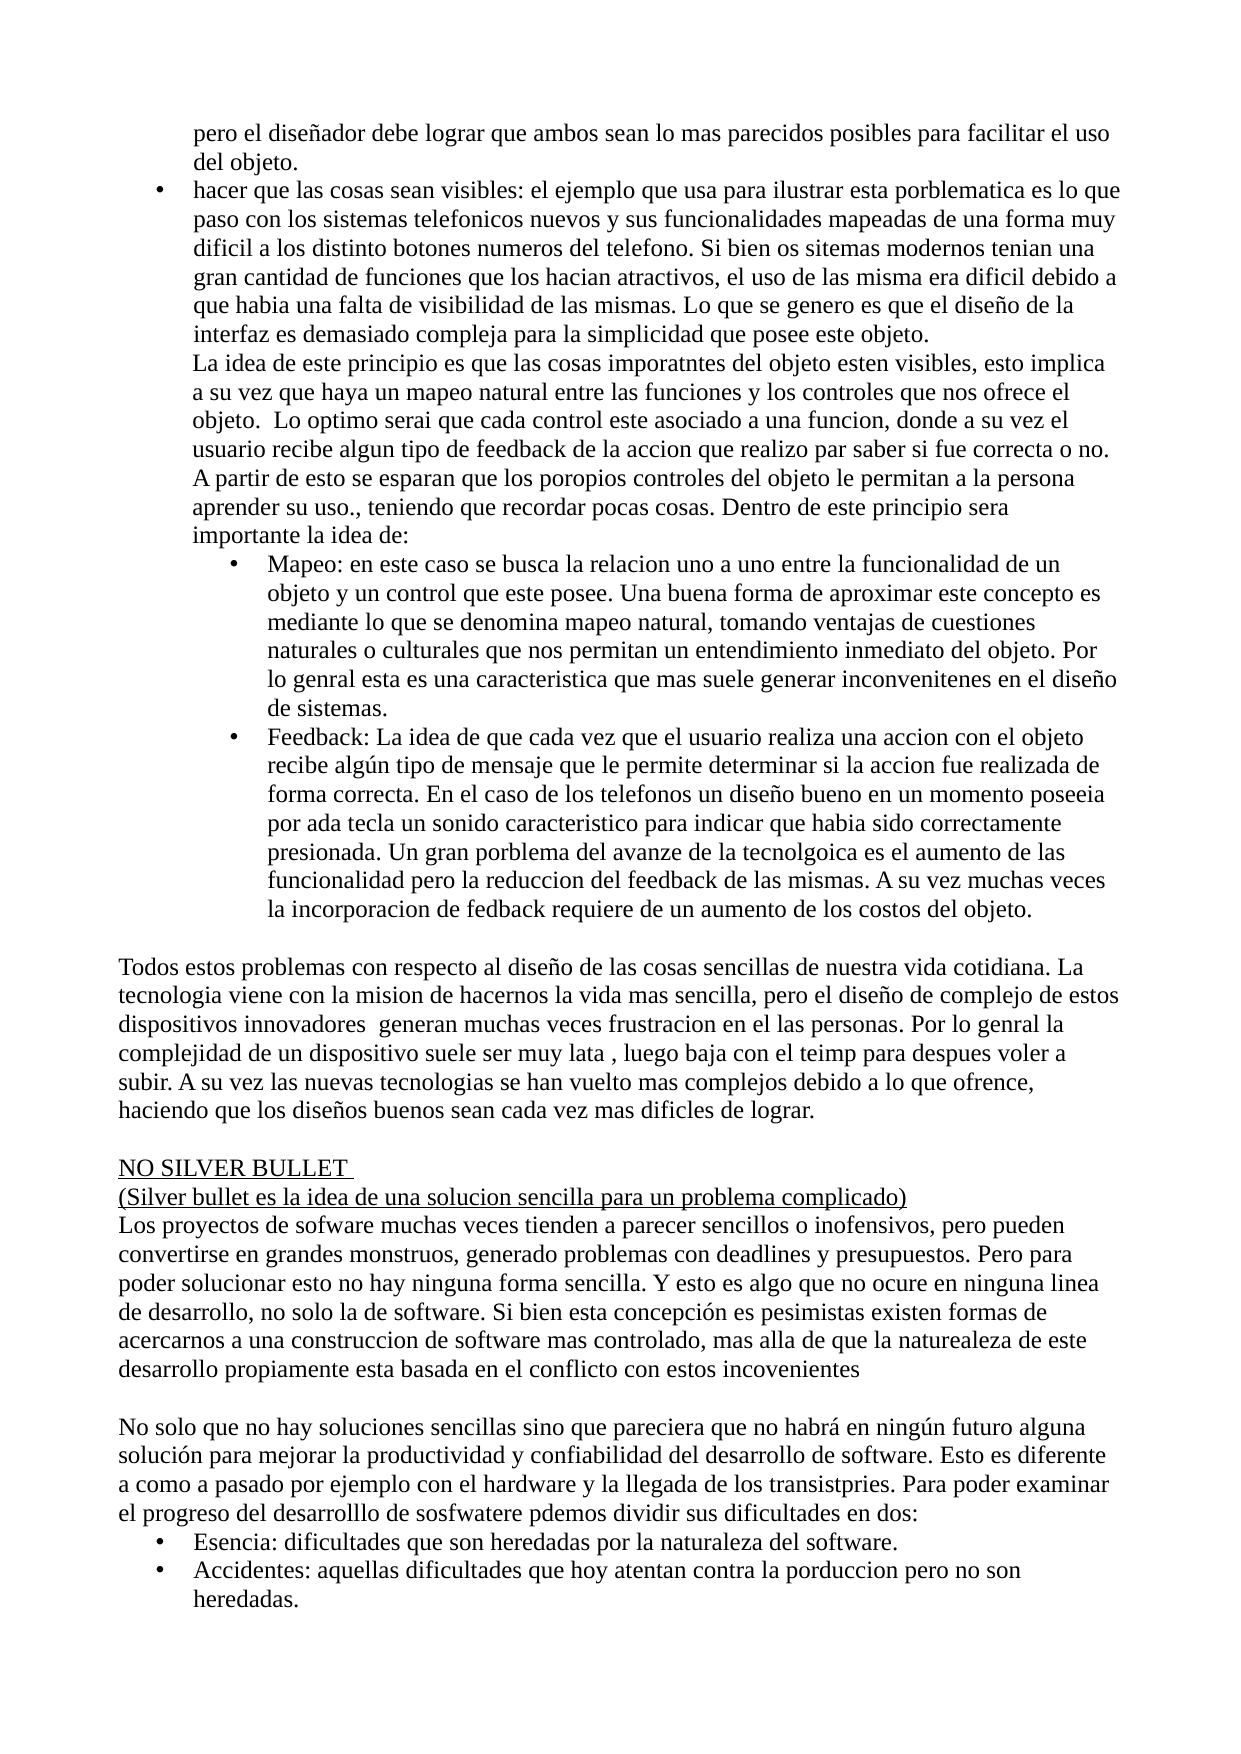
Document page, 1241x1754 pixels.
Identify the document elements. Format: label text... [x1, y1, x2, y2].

list Accidentes: aquellas dificultades que hoy atentan contra la porduccion pero no son heredadas. [156, 1556, 1122, 1613]
list Feedback: La idea de que cada vez que el usuario realiza una accion con el objeto recibe algún tipo de mensaje que le permite determinar si la accion fue realizada de forma correcta. En el caso de los telefonos un diseño bueno en un momento poseeia por ada tecla un sonido caracteristico para indicar que habia sido correctamente presionada. Un gran porblema del avanze de la tecnolgoica es el aumento de las funcionalidad pero la reduccion del feedback de las mismas. A su vez muchas veces la incorporacion de fedback requiere de un aumento de los costos del objeto. [229, 722, 1122, 923]
text Los proyectos de sofware muchas veces tienden a parecer sencillos o inofensivos, pero pueden convertirse en grandes monstruos, generado problemas con deadlines y presupuestos. Pero para poder solucionar esto no hay ninguna forma sencilla. Y esto es algo que no ocure en ninguna linea de desarrollo, no solo la de software. Si bien esta concepción es pesimistas existen formas de acercarnos a una construccion de software mas controlado, mas alla de que la naturealeza de este desarrollo propiamente esta basada en el conflicto con estos incovenientes [118, 1211, 1122, 1383]
text La idea de este principio es que las cosas imporatntes del objeto esten visibles, esto implica a su vez que haya un mapeo natural entre las funciones y los controles que nos ofrece el objeto. Lo optimo serai que cada control este asociado a una funcion, donde a su vez el usuario recibe algun tipo de feedback de la accion que realizo par saber si fue correcta o no. A partir de esto se esparan que los poropios controles del objeto le permitan a la persona aprender su uso., teniendo que recordar pocas cosas. Dentro de este principio sera importante la idea de: [118, 348, 1122, 549]
list pero el diseñador debe lograr que ambos sean lo mas parecidos posibles para facilitar el uso del objeto. [156, 118, 1122, 176]
list hacer que las cosas sean visibles: el ejemplo que usa para ilustrar esta porblematica es lo que paso con los sistemas telefonicos nuevos y sus funcionalidades mapeadas de una forma muy dificil a los distinto botones numeros del telefono. Si bien os sitemas modernos tenian una gran cantidad de funciones que los hacian atractivos, el uso de las misma era dificil debido a que habia una falta de visibilidad de las mismas. Lo que se genero es que el diseño de la interfaz es demasiado compleja para la simplicidad que posee este objeto. [156, 176, 1122, 348]
text No solo que no hay soluciones sencillas sino que pareciera que no habrá en ningún futuro alguna solución para mejorar la productividad y confiabilidad del desarrollo de software. Esto es diferente a como a pasado por ejemplo con el hardware y la llegada de los transistpries. Para poder examinar el progreso del desarrolllo de sosfwatere pdemos dividir sus dificultades en dos: [118, 1412, 1122, 1527]
text Todos estos problemas con respecto al diseño de las cosas sencillas de nuestra vida cotidiana. La tecnologia viene con la mision de hacernos la vida mas sencilla, pero el diseño de complejo de estos dispositivos innovadores generan muchas veces frustracion en el las personas. Por lo genral la complejidad de un dispositivo suele ser muy lata , luego baja con el teimp para despues voler a subir. A su vez las nuevas tecnologias se han vuelto mas complejos debido a lo que ofrence, haciendo que los diseños buenos sean cada vez mas dificles de lograr. [118, 952, 1122, 1124]
list Mapeo: en este caso se busca la relacion uno a uno entre la funcionalidad de un objeto y un control que este posee. Una buena forma de aproximar este concepto es mediante lo que se denomina mapeo natural, tomando ventajas de cuestiones naturales o culturales que nos permitan un entendimiento inmediato del objeto. Por lo genral esta es una caracteristica que mas suele generar inconvenitenes en el diseño de sistemas. [229, 549, 1122, 722]
list Esencia: dificultades que son heredadas por la naturaleza del software. [156, 1527, 1122, 1556]
text (Silver bullet es la idea de una solucion sencilla para un problema complicado) [118, 1182, 1122, 1211]
text NO SILVER BULLET [118, 1153, 1122, 1182]
